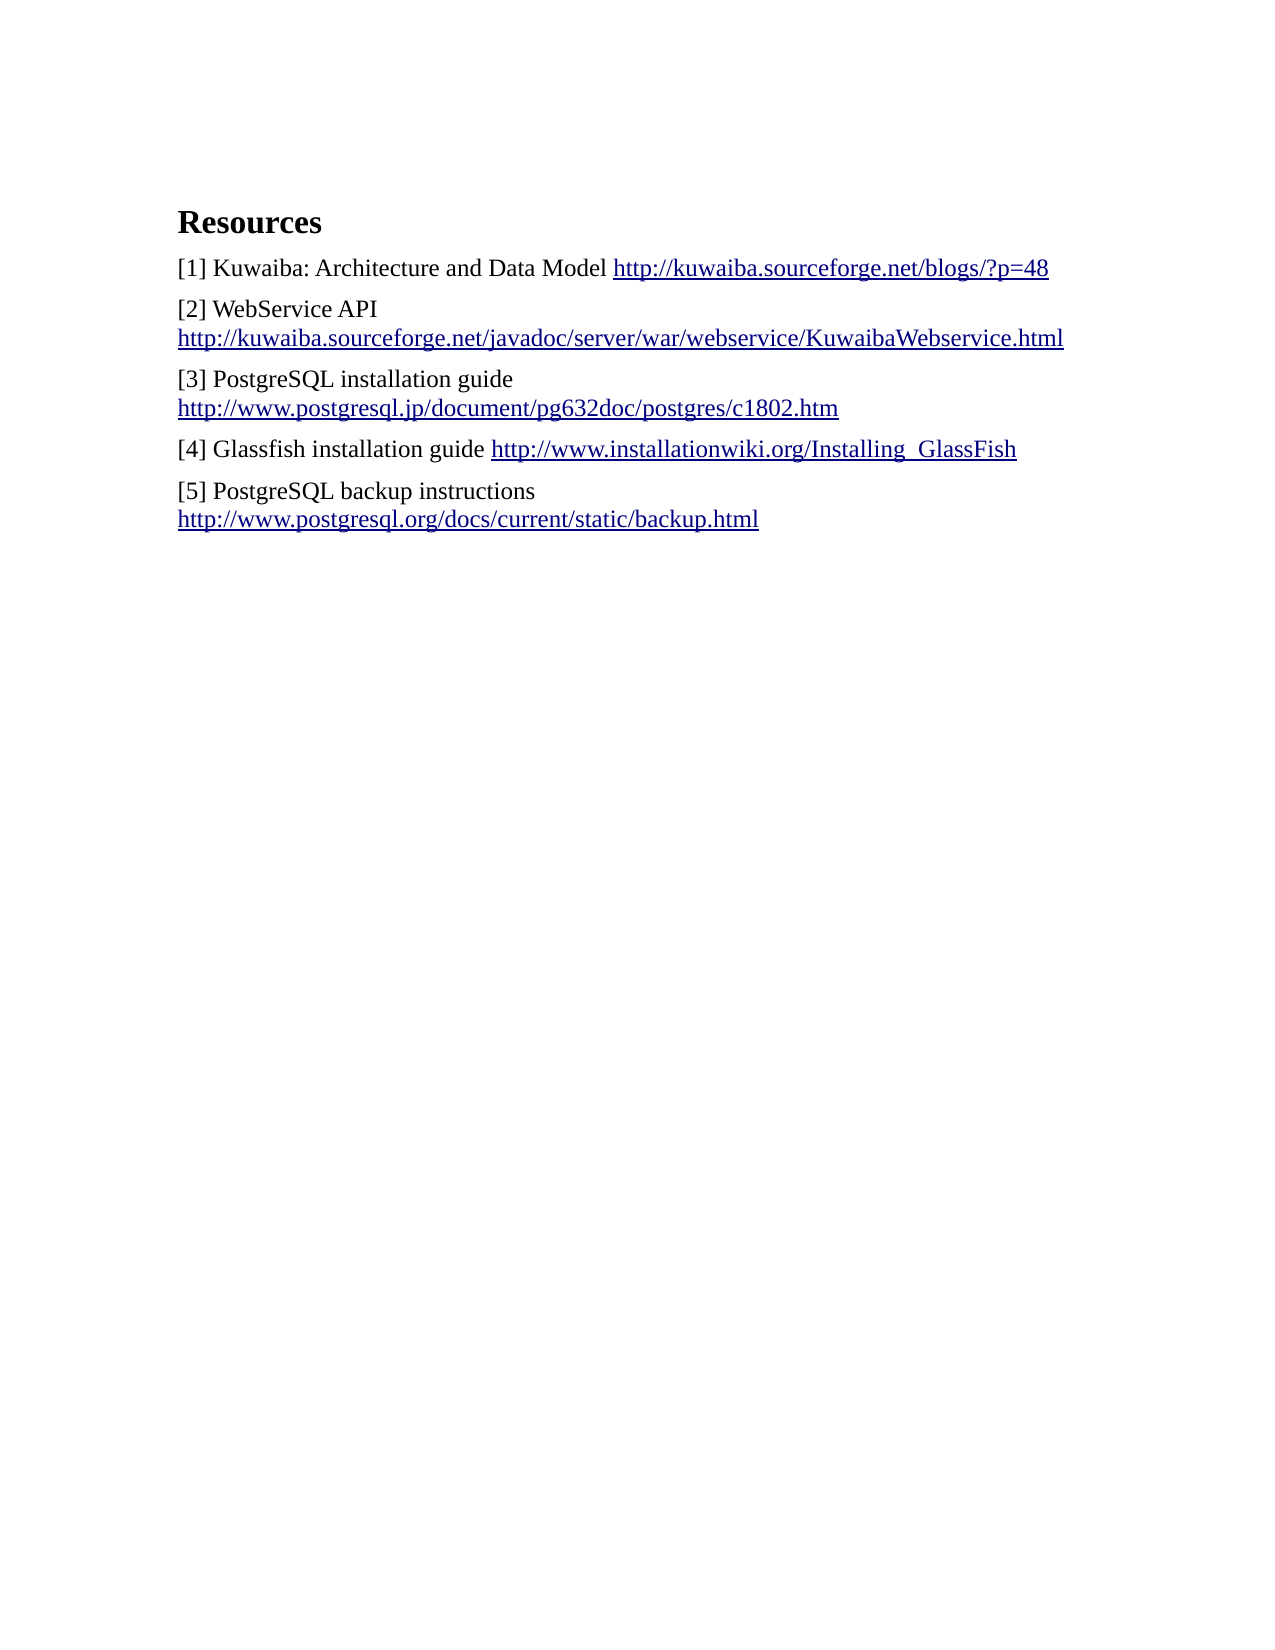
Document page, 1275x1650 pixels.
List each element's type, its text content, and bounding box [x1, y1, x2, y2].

text [3] PostgreSQL installation guide http://www.postgresql.jp/document/pg632doc/postgres/c1802.htm [177, 364, 1098, 422]
text [5] PostgreSQL backup instructions http://www.postgresql.org/docs/current/static/backup.html [177, 476, 1098, 533]
subtitle Resources [177, 202, 1098, 241]
text [1] Kuwaiba: Architecture and Data Model http://kuwaiba.sourceforge.net/blogs/?p=48 [177, 253, 1098, 282]
text [4] Glassfish installation guide http://www.installationwiki.org/Installing_GlassFish [177, 434, 1098, 463]
text [2] WebService API http://kuwaiba.sourceforge.net/javadoc/server/war/webservice/KuwaibaWebservice.html [177, 294, 1098, 352]
